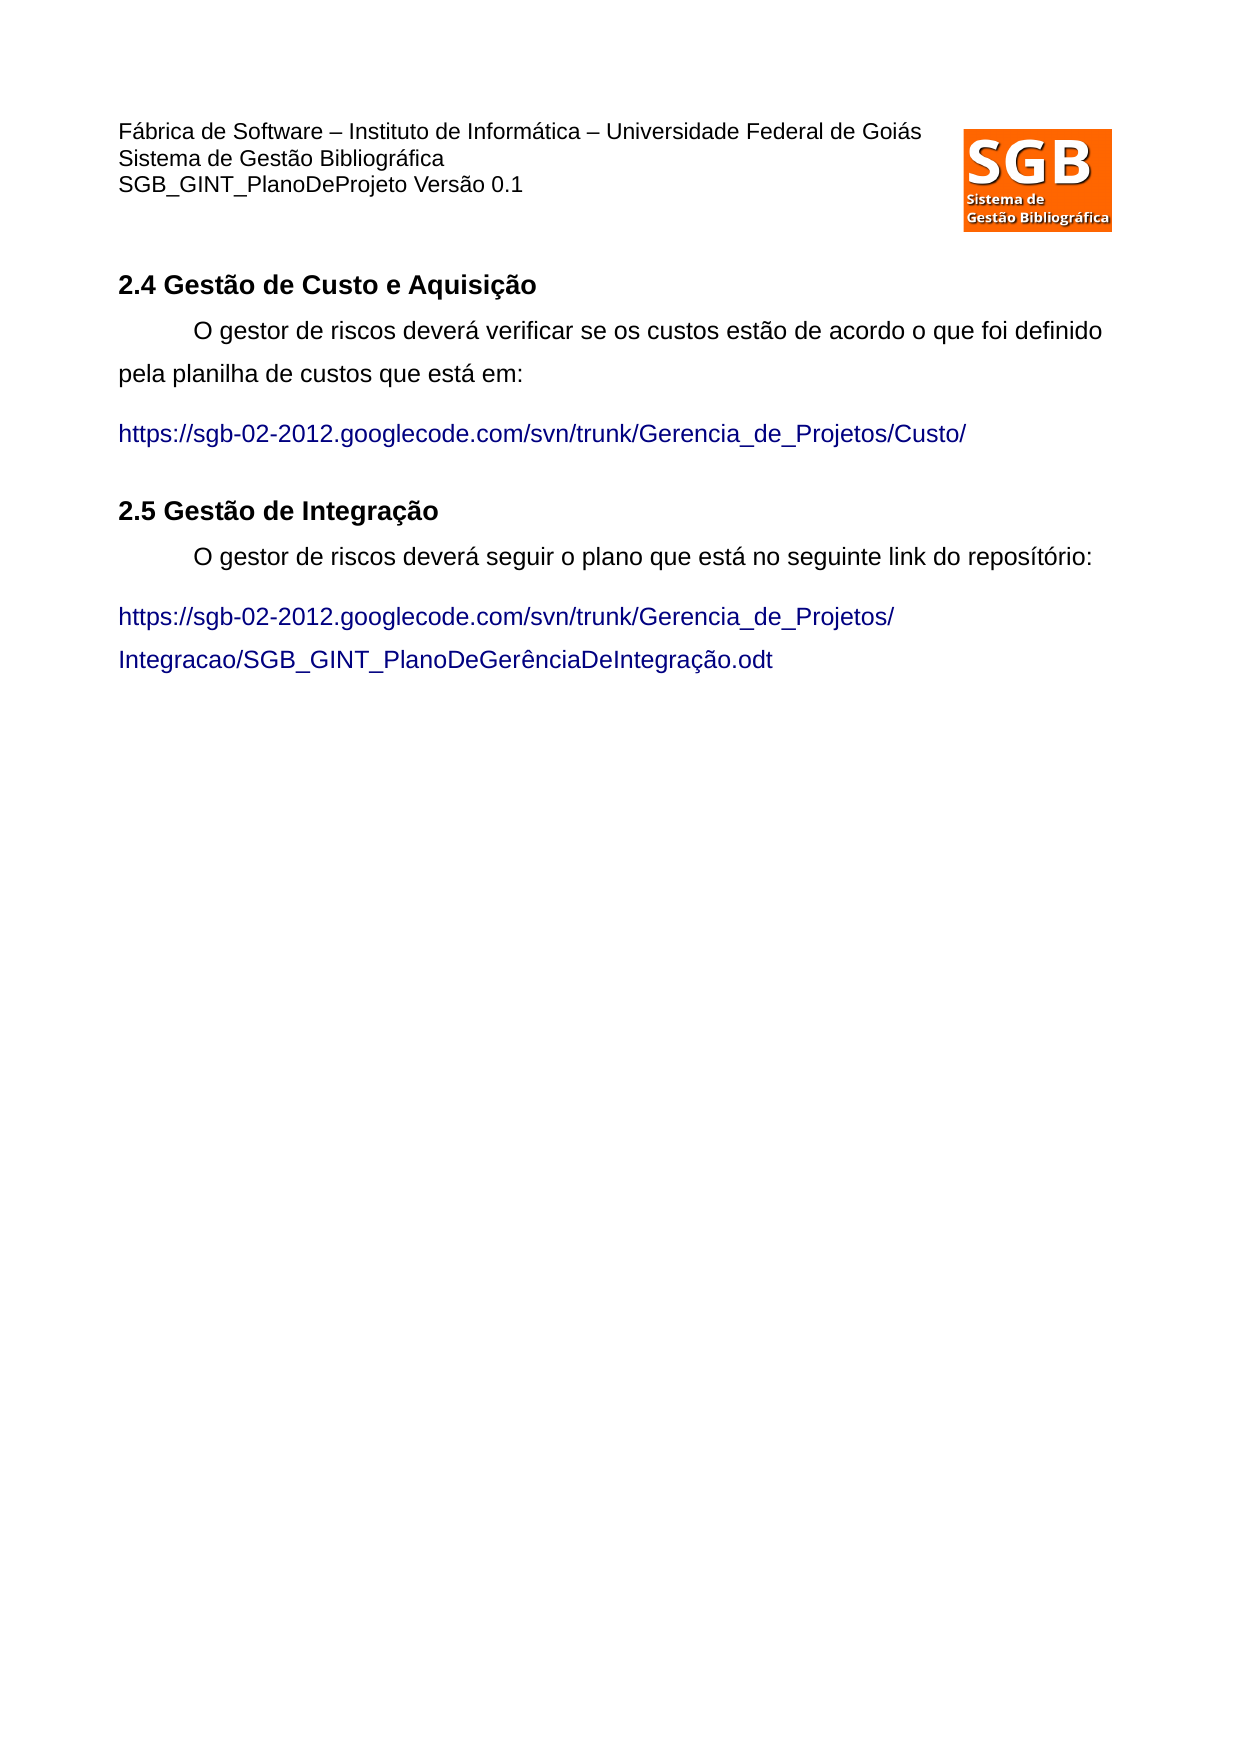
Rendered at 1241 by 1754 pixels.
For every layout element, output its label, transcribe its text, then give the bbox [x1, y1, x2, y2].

subtitle 2.4 Gestão de Custo e Aquisição [118, 269, 1122, 300]
text O gestor de riscos deverá seguir o plano que está no seguinte link do reposítório: [118, 542, 1122, 571]
text https://sgb-02-2012.googlecode.com/svn/trunk/Gerencia_de_Projetos/ Integracao/SGB_GINT_PlanoDeGerênciaDeIntegração.odt [118, 602, 1122, 674]
text https://sgb-02-2012.googlecode.com/svn/trunk/Gerencia_de_Projetos/Custo/ [118, 419, 1122, 448]
subtitle 2.5 Gestão de Integração [118, 495, 1122, 527]
text O gestor de riscos deverá verificar se os custos estão de acordo o que foi definido pela planilha de custos que está em: [118, 316, 1122, 388]
picture [963, 129, 1112, 232]
